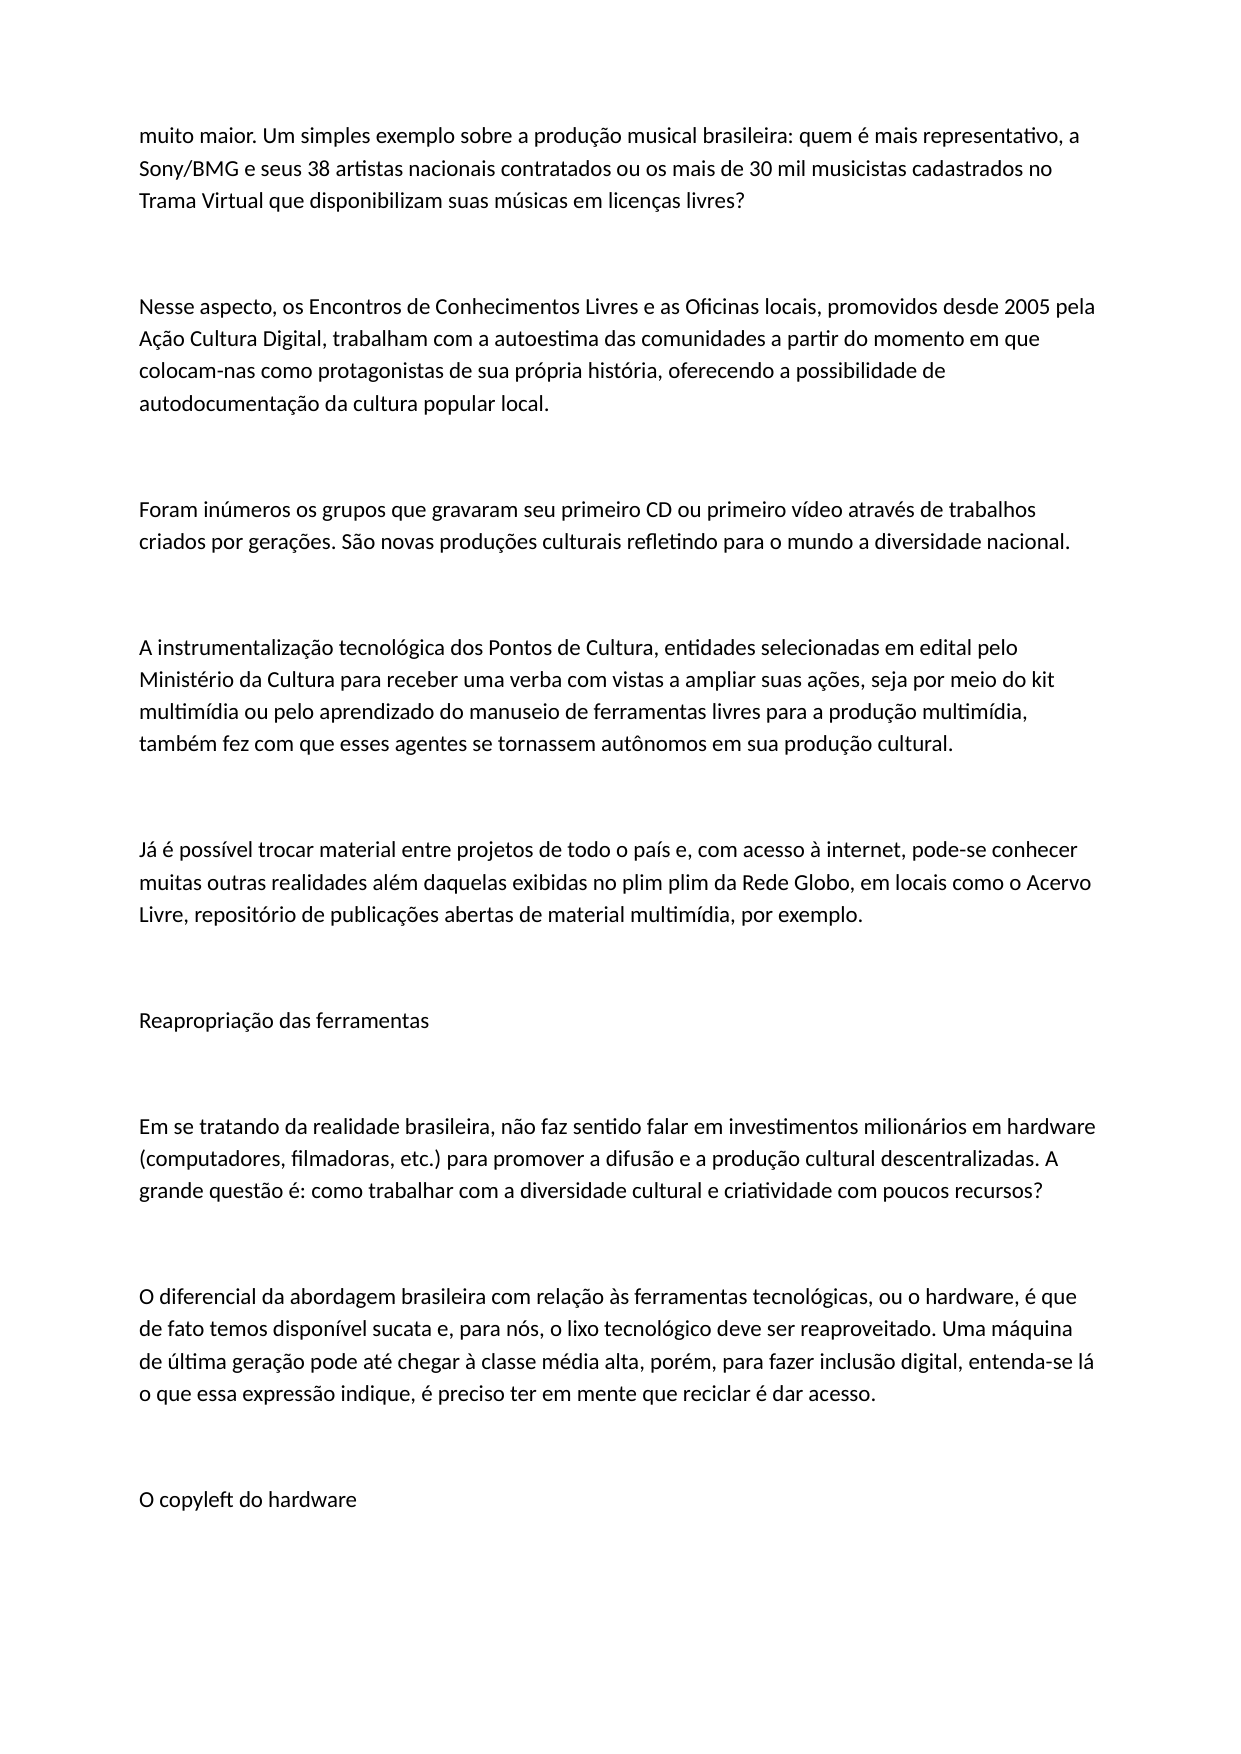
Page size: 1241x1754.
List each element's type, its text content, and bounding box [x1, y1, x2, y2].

text A instrumentalização tecnológica dos Pontos de Cultura, entidades selecionadas em edital pelo Ministério da Cultura para receber uma verba com vistas a ampliar suas ações, seja por meio do kit multimídia ou pelo aprendizado do manuseio de ferramentas livres para a produção multimídia, também fez com que esses agentes se tornassem autônomos em sua produção cultural. [139, 633, 1101, 757]
text O copyleft do hardware [139, 1485, 1101, 1513]
text Reapropriação das ferramentas [139, 1006, 1101, 1034]
text Foram inúmeros os grupos que gravaram seu primeiro CD ou primeiro vídeo através de trabalhos criados por gerações. São novas produções culturais refletindo para o mundo a diversidade nacional. [139, 495, 1101, 555]
text Já é possível trocar material entre projetos de todo o país e, com acesso à internet, pode-se conhecer muitas outras realidades além daquelas exibidas no plim plim da Rede Globo, em locais como o Acervo Livre, repositório de publicações abertas de material multimídia, por exemplo. [139, 836, 1101, 928]
text Nesse aspecto, os Encontros de Conhecimentos Livres e as Oficinas locais, promovidos desde 2005 pela Ação Cultura Digital, trabalham com a autoestima das comunidades a partir do momento em que colocam-nas como protagonistas de sua própria história, oferecendo a possibilidade de autodocumentação da cultura popular local. [139, 292, 1101, 417]
text Em se tratando da realidade brasileira, não faz sentido falar em investimentos milionários em hardware (computadores, filmadoras, etc.) para promover a difusão e a produção cultural descentralizadas. A grande questão é: como trabalhar com a diversidade cultural e criatividade com poucos recursos? [139, 1112, 1101, 1204]
text muito maior. Um simples exemplo sobre a produção musical brasileira: quem é mais representativo, a Sony/BMG e seus 38 artistas nacionais contratados ou os mais de 30 mil musicistas cadastrados no Trama Virtual que disponibilizam suas músicas em licenças livres? [139, 122, 1101, 214]
text O diferencial da abordagem brasileira com relação às ferramentas tecnológicas, ou o hardware, é que de fato temos disponível sucata e, para nós, o lixo tecnológico deve ser reaproveitado. Uma máquina de última geração pode até chegar à classe média alta, porém, para fazer inclusão digital, entenda-se lá o que essa expressão indique, é preciso ter em mente que reciclar é dar acesso. [139, 1282, 1101, 1407]
